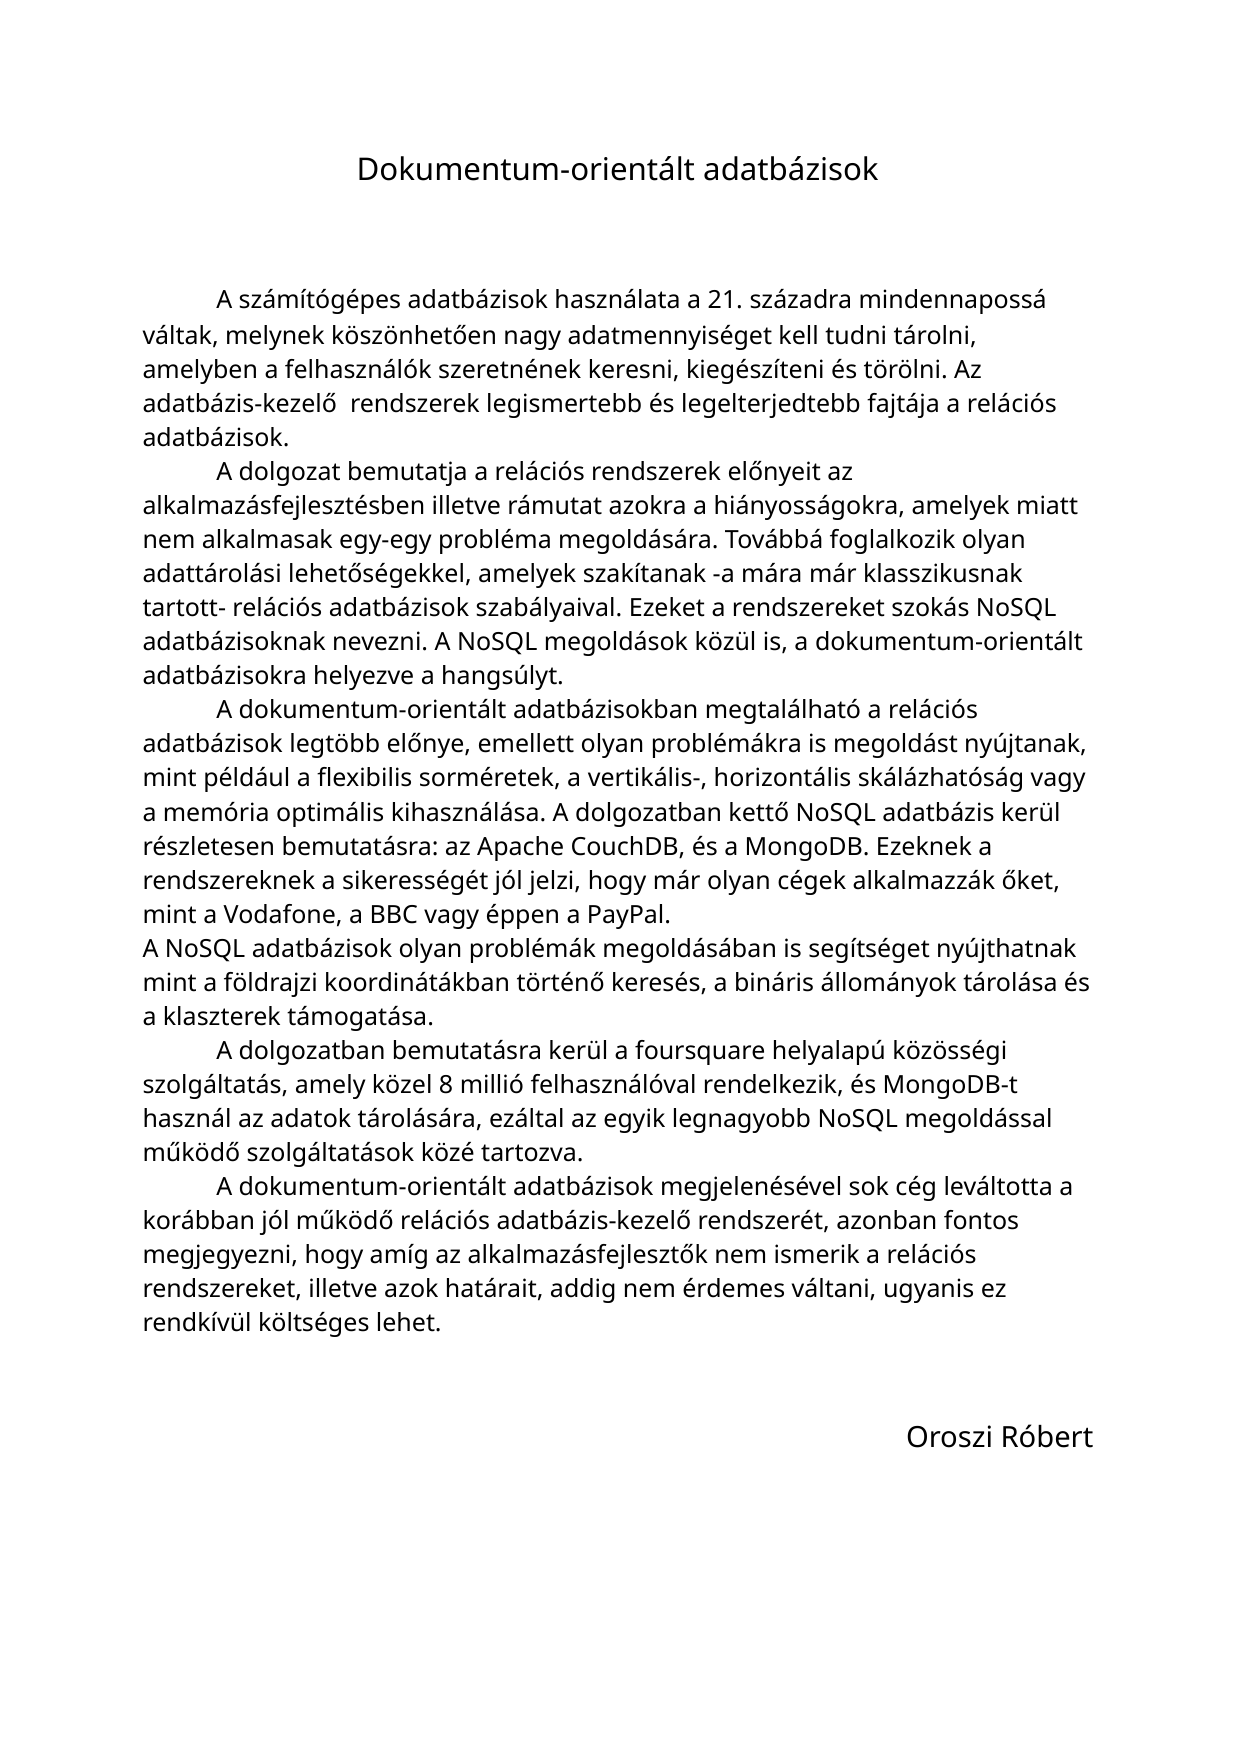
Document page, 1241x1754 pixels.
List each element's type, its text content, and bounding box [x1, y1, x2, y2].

text Dokumentum-orientált adatbázisok [142, 147, 1093, 189]
text A dokumentum-orientált adatbázisokban megtalálható a relációs adatbázisok legtöbb előnye, emellett olyan problémákra is megoldást nyújtanak, mint például a flexibilis sorméretek, a vertikális-, horizontális skálázhatóság vagy a memória optimális kihasználása. A dolgozatban kettő NoSQL adatbázis kerül részletesen bemutatásra: az Apache CouchDB, és a MongoDB. Ezeknek a rendszereknek a sikerességét jól jelzi, hogy már olyan cégek alkalmazzák őket, mint a Vodafone, a BBC vagy éppen a PayPal. [142, 692, 1093, 930]
text A NoSQL adatbázisok olyan problémák megoldásában is segítséget nyújthatnak mint a földrajzi koordinátákban történő keresés, a bináris állományok tárolása és a klaszterek támogatása. [142, 930, 1093, 1033]
text A dolgozatban bemutatásra kerül a foursquare helyalapú közösségi szolgáltatás, amely közel 8 millió felhasználóval rendelkezik, és MongoDB-t használ az adatok tárolására, ezáltal az egyik legnagyobb NoSQL megoldással működő szolgáltatások közé tartozva. [142, 1033, 1093, 1169]
text Oroszi Róbert [142, 1416, 1093, 1456]
text A dokumentum-orientált adatbázisok megjelenésével sok cég leváltotta a korábban jól működő relációs adatbázis-kezelő rendszerét, azonban fontos megjegyezni, hogy amíg az alkalmazásfejlesztők nem ismerik a relációs rendszereket, illetve azok határait, addig nem érdemes váltani, ugyanis ez rendkívül költséges lehet. [142, 1169, 1093, 1339]
text A dolgozat bemutatja a relációs rendszerek előnyeit az alkalmazásfejlesztésben illetve rámutat azokra a hiányosságokra, amelyek miatt nem alkalmasak egy-egy probléma megoldására. Továbbá foglalkozik olyan adattárolási lehetőségekkel, amelyek szakítanak -a mára már klasszikusnak tartott- relációs adatbázisok szabályaival. Ezeket a rendszereket szokás NoSQL adatbázisoknak nevezni. A NoSQL megoldások közül is, a dokumentum-orientált adatbázisokra helyezve a hangsúlyt. [142, 453, 1093, 692]
text A számítógépes adatbázisok használata a 21. századra mindennapossá váltak, melynek köszönhetően nagy adatmennyiséget kell tudni tárolni, amelyben a felhasználók szeretnének keresni, kiegészíteni és törölni. Az adatbázis-kezelő rendszerek legismertebb és legelterjedtebb fajtája a relációs adatbázisok. [142, 275, 1093, 453]
